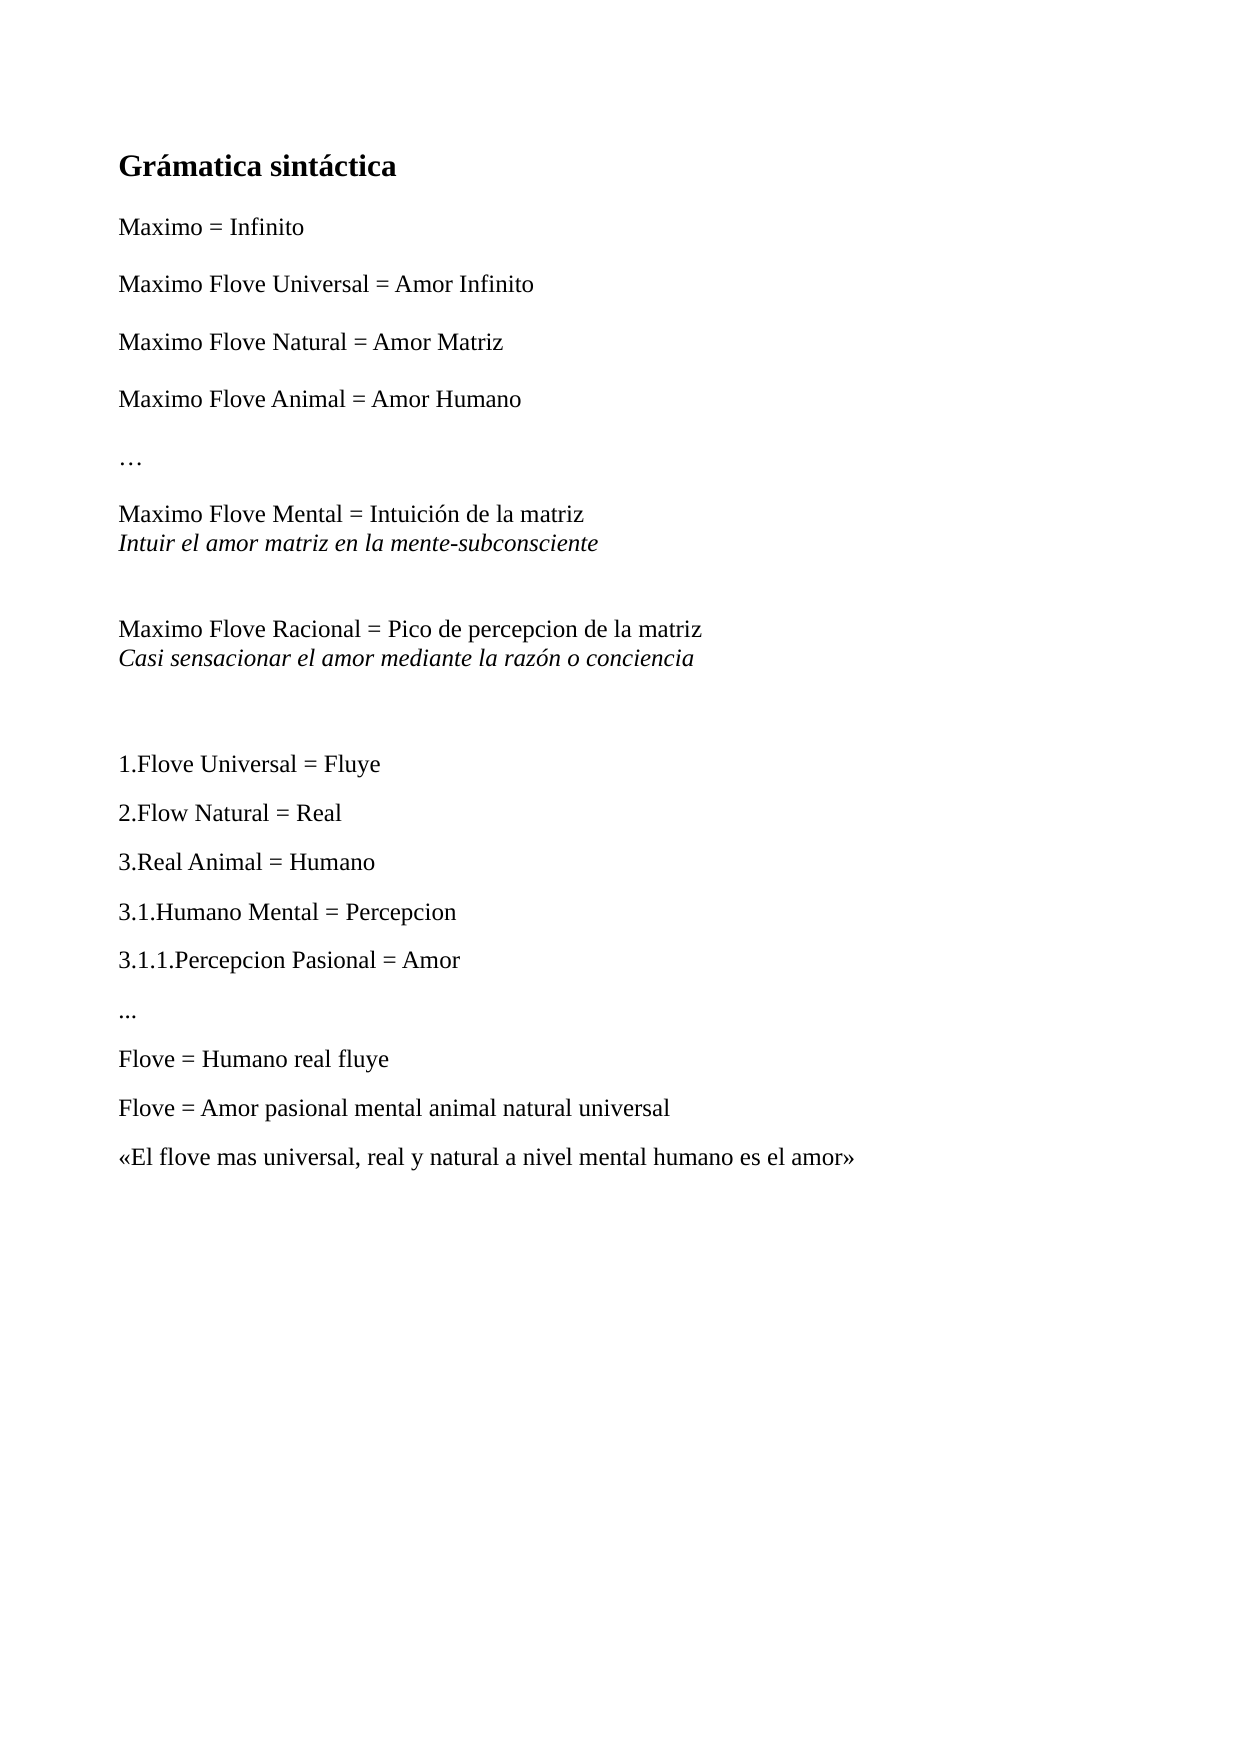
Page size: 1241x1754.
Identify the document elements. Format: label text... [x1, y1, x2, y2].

text Maximo Flove Racional = Pico de percepcion de la matriz [118, 614, 1122, 643]
text Flove = Humano real fluye [118, 1044, 1122, 1072]
text 2.Flow Natural = Real [118, 798, 1122, 827]
text 3.Real Animal = Humano [118, 847, 1122, 876]
text Maximo Flove Mental = Intuición de la matriz [118, 499, 1122, 528]
text Maximo Flove Universal = Amor Infinito [118, 269, 1122, 298]
text Maximo = Infinito [118, 212, 1122, 240]
text Grámatica sintáctica [118, 147, 1122, 183]
text Casi sensacionar el amor mediante la razón o conciencia [118, 643, 1122, 672]
text Intuir el amor matriz en la mente-subconsciente [118, 528, 1122, 557]
text Maximo Flove Animal = Amor Humano [118, 384, 1122, 413]
text «El flove mas universal, real y natural a nivel mental humano es el amor» [118, 1142, 1122, 1171]
text Flove = Amor pasional mental animal natural universal [118, 1093, 1122, 1122]
text 3.1.1.Percepcion Pasional = Amor [118, 946, 1122, 974]
text 3.1.Humano Mental = Percepcion [118, 897, 1122, 925]
text Maximo Flove Natural = Amor Matriz [118, 327, 1122, 355]
text 1.Flove Universal = Fluye [118, 749, 1122, 778]
text … [118, 442, 1122, 470]
text ... [118, 995, 1122, 1023]
